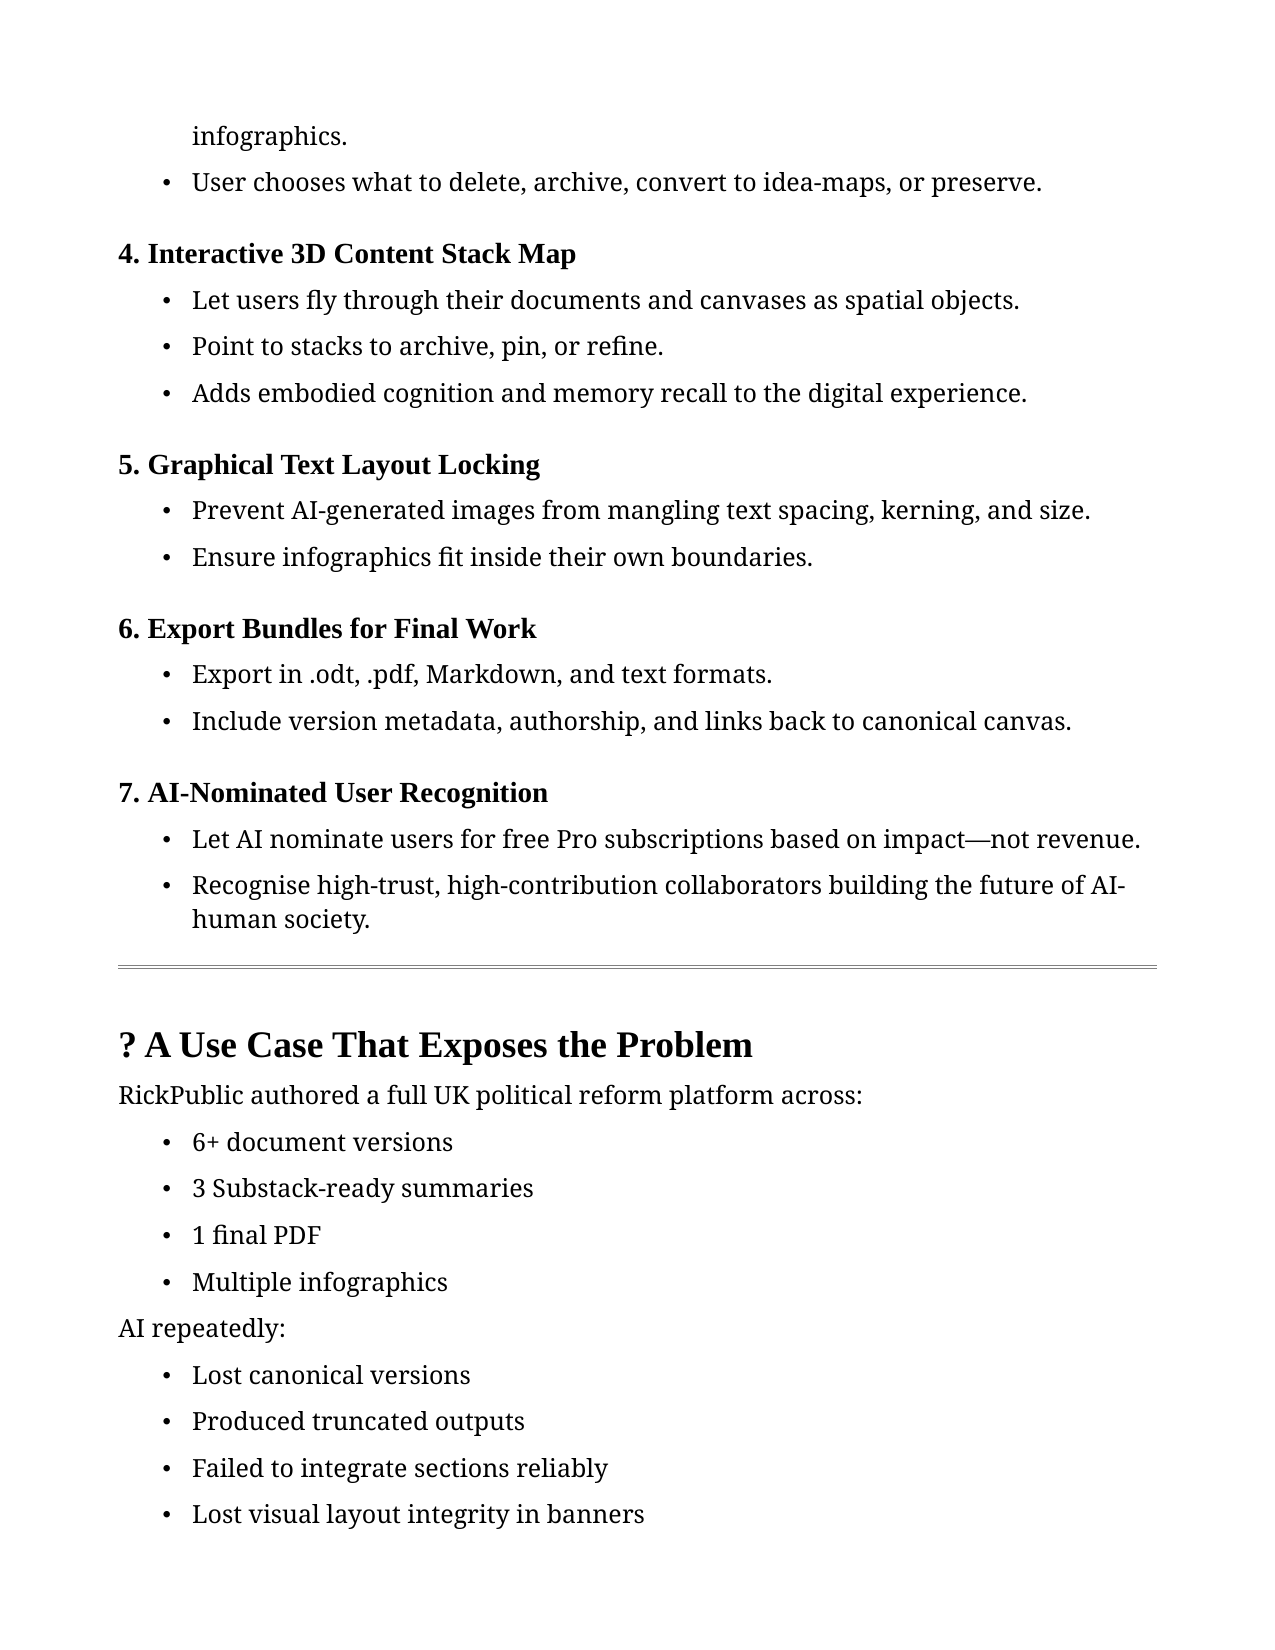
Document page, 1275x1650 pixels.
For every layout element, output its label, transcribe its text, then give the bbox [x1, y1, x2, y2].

subtitle 7. AI-Nominated User Recognition [118, 775, 1157, 809]
list Ensure infographics fit inside their own boundaries. [162, 539, 1157, 574]
list Failed to integrate sections reliably [162, 1451, 1157, 1484]
list Lost visual layout integrity in banners [162, 1497, 1157, 1531]
list 3 Substack-ready summaries [162, 1171, 1157, 1205]
list Point to stacks to archive, pin, or refine. [162, 329, 1157, 363]
subtitle 4. Interactive 3D Content Stack Map [118, 236, 1157, 270]
list Let AI nominate users for free Pro subscriptions based on impact—not revenue. [162, 821, 1157, 855]
subtitle 6. Export Bundles for Final Work [118, 611, 1157, 645]
subtitle 5. Graphical Text Layout Locking [118, 447, 1157, 481]
list Adds embodied cognition and memory recall to the digital experience. [162, 375, 1157, 409]
list Prevent AI-generated images from mangling text spacing, kerning, and size. [162, 493, 1157, 527]
list infographics. [162, 118, 1157, 152]
list User chooses what to delete, archive, convert to idea-maps, or preserve. [162, 165, 1157, 199]
list Lost canonical versions [162, 1357, 1157, 1391]
list 6+ document versions [162, 1124, 1157, 1159]
list Produced truncated outputs [162, 1404, 1157, 1438]
list Let users fly through their documents and canvases as spatial objects. [162, 282, 1157, 316]
text RickPublic authored a full UK political reform platform across: [118, 1078, 1157, 1112]
list Recognise high-trust, high-contribution collaborators building the future of AI-human society. [162, 868, 1157, 936]
list Include version metadata, authorship, and links back to canonical canvas. [162, 704, 1157, 738]
list Multiple infographics [162, 1264, 1157, 1298]
text AI repeatedly: [118, 1311, 1157, 1345]
subtitle ? A Use Case That Exposes the Problem [118, 1022, 1157, 1066]
list 1 final PDF [162, 1218, 1157, 1252]
list Export in .odt, .pdf, Markdown, and text formats. [162, 657, 1157, 691]
